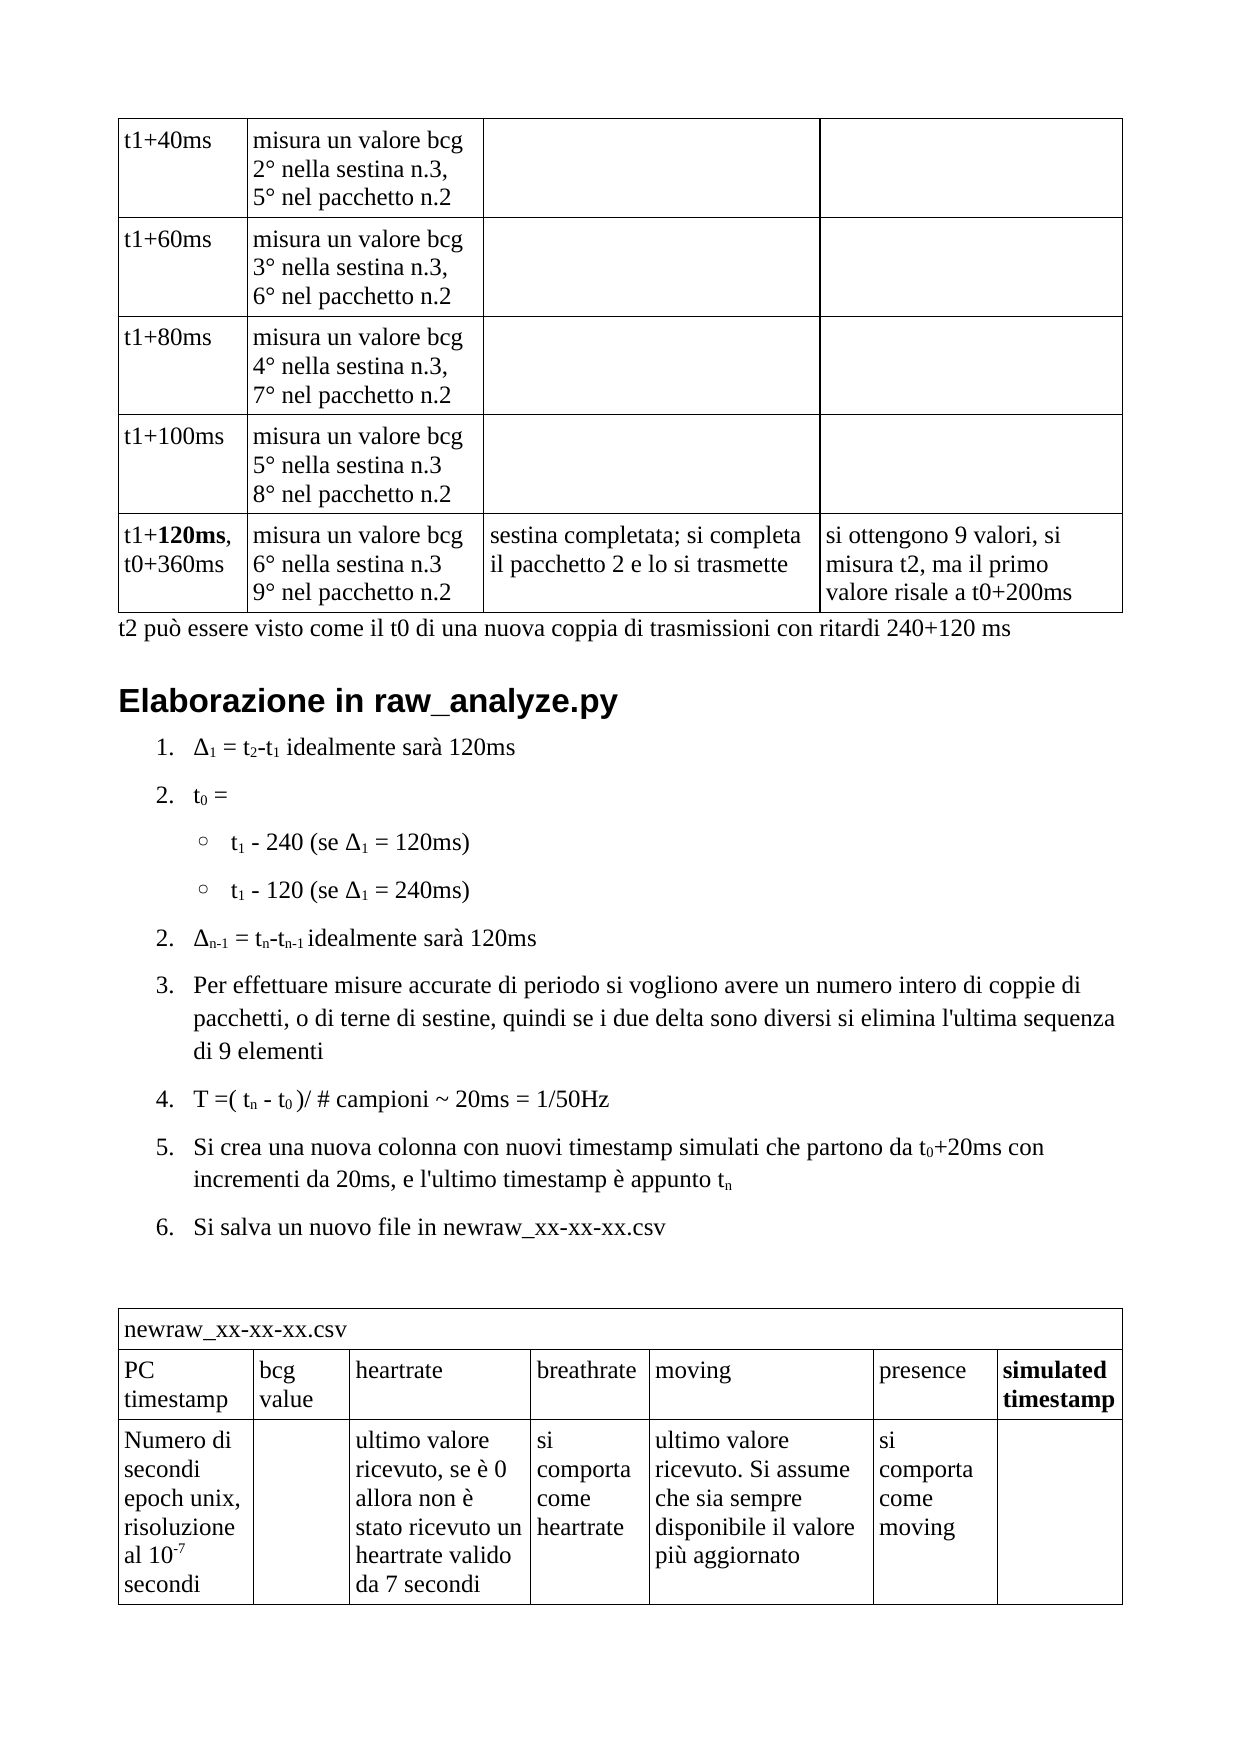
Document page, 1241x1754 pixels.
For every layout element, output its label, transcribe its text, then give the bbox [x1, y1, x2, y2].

list Si crea una nuova colonna con nuovi timestamp simulati che partono da t0+20ms con incrementi da 20ms, e l'ultimo timestamp è appunto tn [156, 1132, 1122, 1193]
table_cell bcg value [254, 1350, 349, 1419]
list t1 - 120 (se Δ1 = 240ms) [193, 875, 1122, 904]
list t1 - 240 (se Δ1 = 120ms) [193, 827, 1122, 856]
table_cell Numero di secondi epoch unix, risoluzione al 10-7 secondi [119, 1420, 253, 1604]
table_cell misura un valore bcg 4° nella sestina n.3, 7° nel pacchetto n.2 [248, 317, 483, 414]
table_cell ultimo valore ricevuto. Si assume che sia sempre disponibile il valore più aggiornato [650, 1420, 873, 1604]
subtitle Elaborazione in raw_analyze.py [118, 681, 1122, 720]
table_cell ultimo valore ricevuto, se è 0 allora non è stato ricevuto un heartrate valido da 7 secondi [350, 1420, 530, 1604]
table_cell heartrate [350, 1350, 530, 1419]
text t2 può essere visto come il t0 di una nuova coppia di trasmissioni con ritardi 240+120 ms [118, 613, 1122, 642]
list Δn-1 = tn-tn-1 idealmente sarà 120ms [156, 923, 1122, 951]
table_cell [484, 218, 819, 316]
table_cell si comporta come heartrate [531, 1420, 649, 1604]
table_cell [998, 1420, 1122, 1604]
table_cell misura un valore bcg 5° nella sestina n.3 8° nel pacchetto n.2 [248, 415, 483, 513]
table_cell [254, 1420, 349, 1604]
list Per effettuare misure accurate di periodo si vogliono avere un numero intero di coppie di pacchetti, o di terne di sestine, quindi se i due delta sono diversi si elimina l'ultima sequenza di 9 elementi [156, 970, 1122, 1065]
table_cell [821, 317, 1122, 414]
table_cell t1+100ms [119, 415, 247, 513]
table_cell t1+120ms, t0+360ms [119, 514, 247, 612]
table_cell si ottengono 9 valori, si misura t2, ma il primo valore risale a t0+200ms [821, 514, 1122, 612]
table_cell si comporta come moving [874, 1420, 997, 1604]
table_cell t1+40ms [119, 119, 247, 217]
list Si salva un nuovo file in newraw_xx-xx-xx.csv [156, 1212, 1122, 1241]
table_cell misura un valore bcg 3° nella sestina n.3, 6° nel pacchetto n.2 [248, 218, 483, 316]
list T =( tn - t0 )/ # campioni ~ 20ms = 1/50Hz [156, 1084, 1122, 1113]
table_cell [821, 119, 1122, 217]
table_cell misura un valore bcg 6° nella sestina n.3 9° nel pacchetto n.2 [248, 514, 483, 612]
table_cell misura un valore bcg 2° nella sestina n.3, 5° nel pacchetto n.2 [248, 119, 483, 217]
table_cell [484, 317, 819, 414]
list t0 = [156, 780, 1122, 809]
table_cell [821, 415, 1122, 513]
table_cell simulated timestamp [998, 1350, 1122, 1419]
list Δ1 = t2-t1 idealmente sarà 120ms [156, 732, 1122, 761]
table_header newraw_xx-xx-xx.csv [119, 1309, 1122, 1349]
table_cell t1+60ms [119, 218, 247, 316]
table_cell [484, 415, 819, 513]
table_cell presence [874, 1350, 997, 1419]
table_cell PC timestamp [119, 1350, 253, 1419]
table_cell moving [650, 1350, 873, 1419]
table_cell [484, 119, 819, 217]
table_cell t1+80ms [119, 317, 247, 414]
table_cell sestina completata; si completa il pacchetto 2 e lo si trasmette [484, 514, 819, 612]
table_cell [821, 218, 1122, 316]
table_cell breathrate [531, 1350, 649, 1419]
